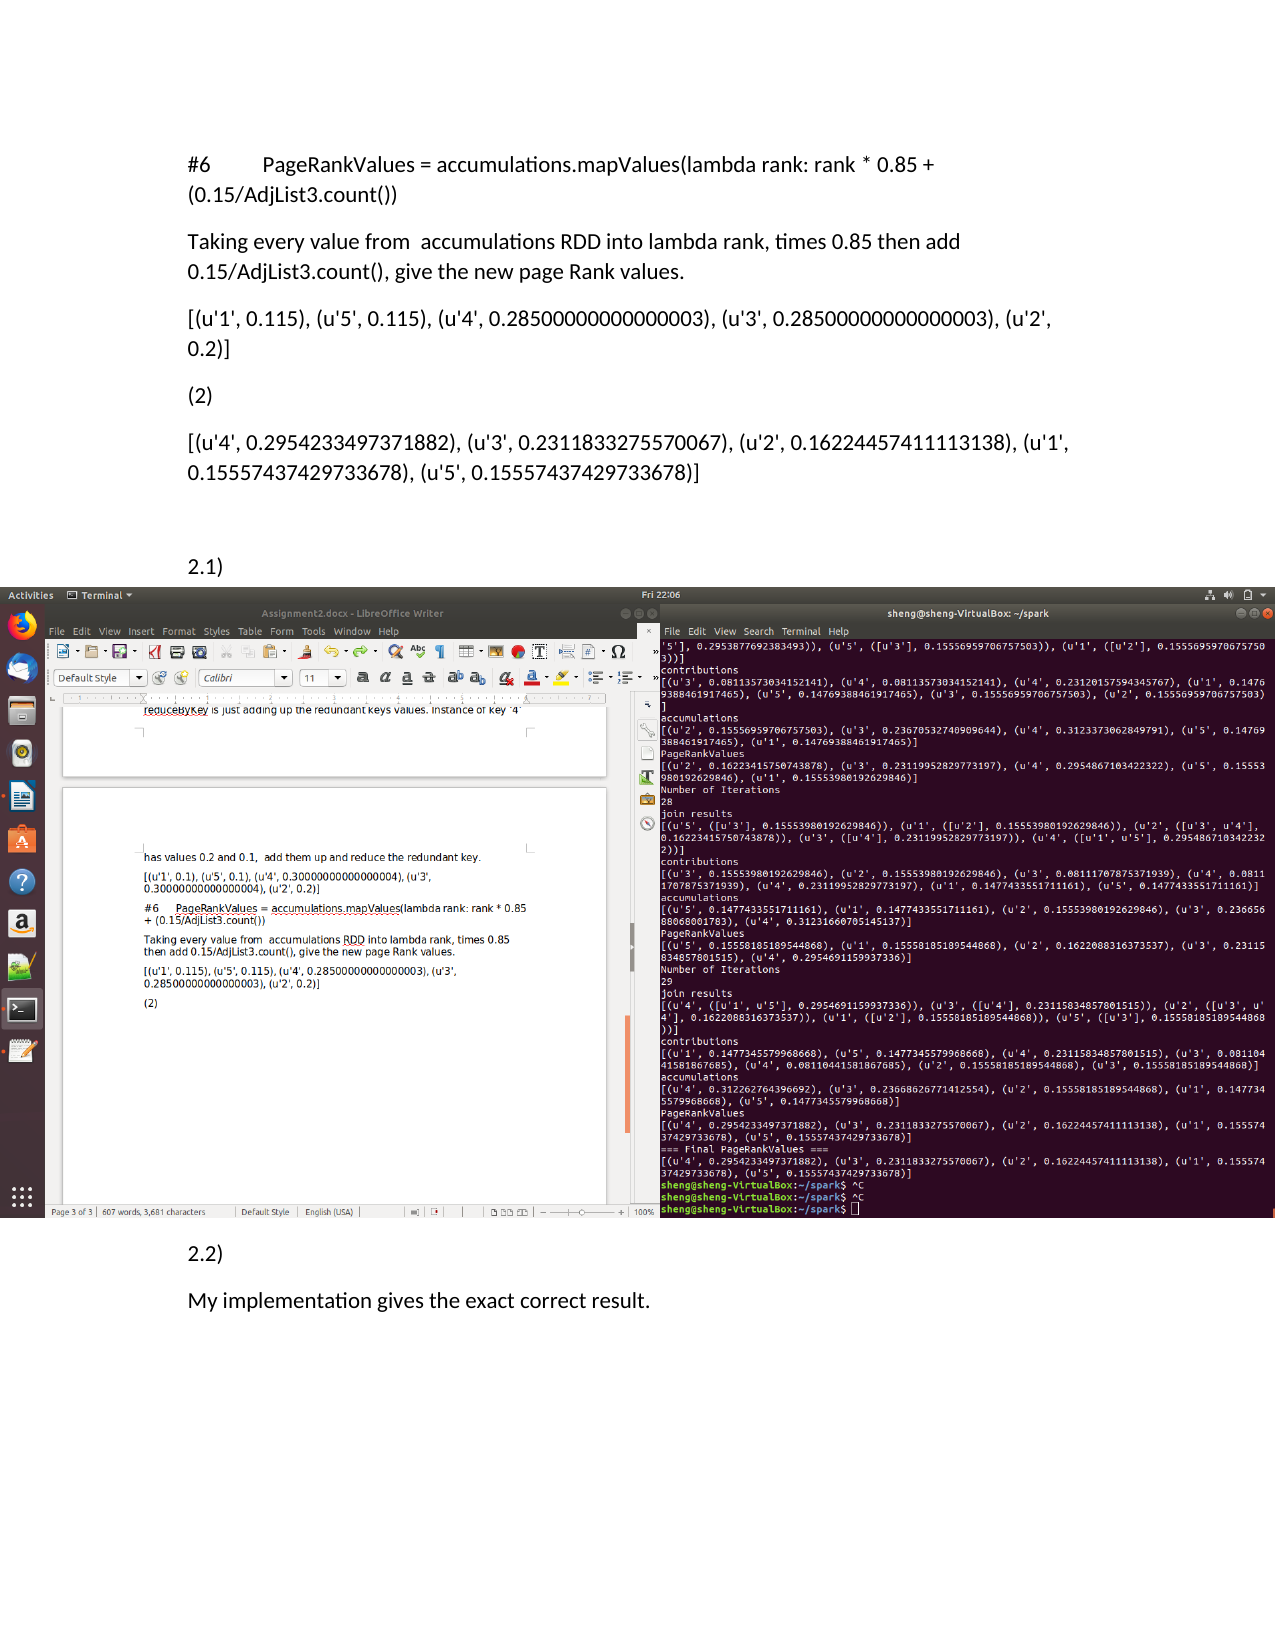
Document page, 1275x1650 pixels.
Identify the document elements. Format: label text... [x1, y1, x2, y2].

text [(u'4', 0.2954233497371882), (u'3', 0.2311833275570067), (u'2', 0.16224457411113138), (u'1', 0.15557437429733678), (u'5', 0.15557437429733678)] [187, 428, 1087, 486]
text 2.1) [187, 552, 1087, 580]
text My implementation gives the exact correct result. [187, 1286, 1087, 1314]
text (2) [187, 381, 1087, 409]
picture [0, 587, 1275, 1218]
text [(u'1', 0.115), (u'5', 0.115), (u'4', 0.28500000000000003), (u'3', 0.28500000000000003), (u'2', 0.2)] [187, 304, 1087, 362]
text Taking every value from accumulations RDD into lambda rank, times 0.85 then add 0.15/AdjList3.count(), give the new page Rank values. [187, 227, 1087, 285]
text #6 PageRankValues = accumulations.mapValues(lambda rank: rank * 0.85 + (0.15/AdjList3.count()) [187, 150, 1087, 208]
text 2.2) [187, 1218, 1087, 1267]
